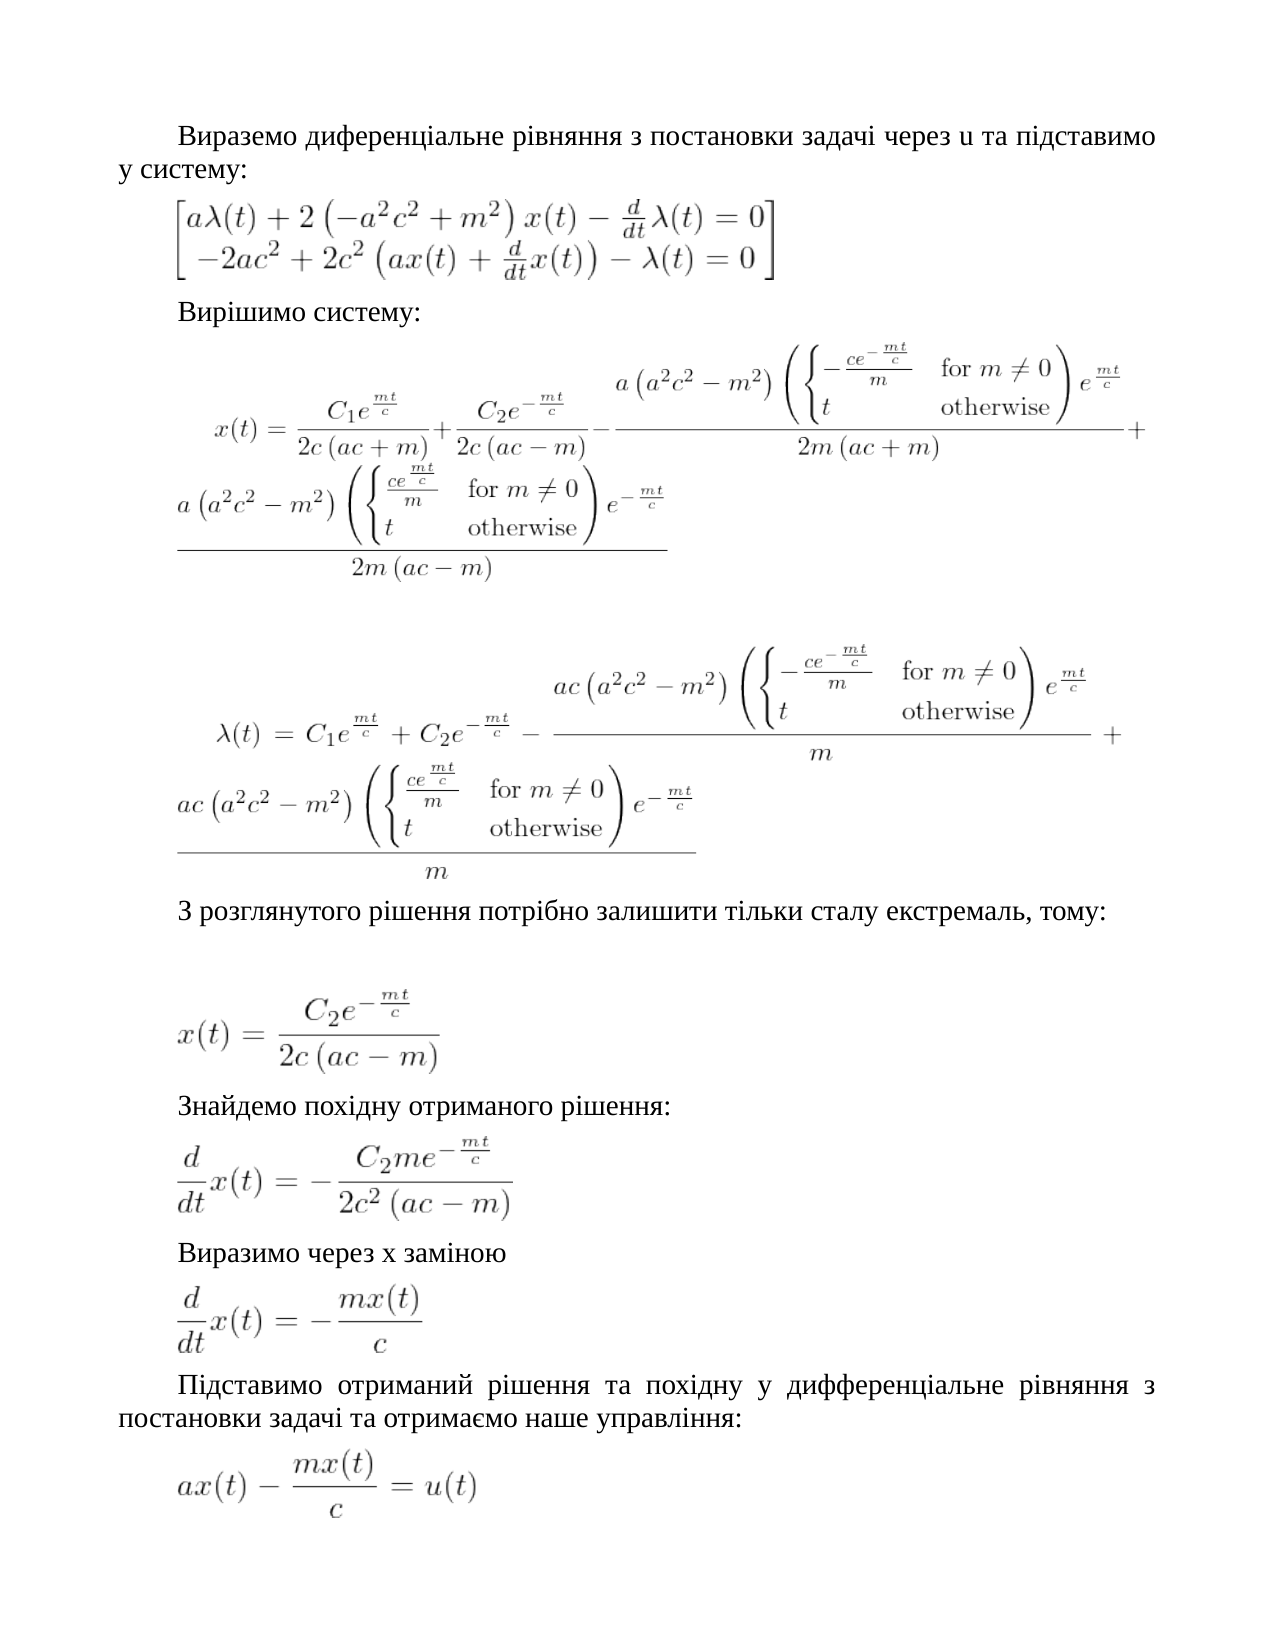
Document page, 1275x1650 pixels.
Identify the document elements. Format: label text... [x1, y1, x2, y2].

picture [177, 342, 1146, 582]
text Підставимо отриманий рішення та похідну у дифференціальне рівняння з постановки задачі та отримаємо наше управління: [118, 1367, 1157, 1434]
picture [177, 1448, 476, 1518]
text Вираземо диференціальне рівняння з постановки задачі через u та підставимо у систему: [118, 118, 1157, 185]
picture [177, 1136, 513, 1221]
picture [177, 1283, 423, 1353]
picture [177, 644, 1122, 879]
text Виразимо через x заміною [118, 1236, 1157, 1269]
text Вирішимо систему: [118, 294, 1157, 328]
picture [177, 199, 774, 280]
picture [177, 989, 440, 1074]
text З розглянутого рішення потрібно залишити тільки сталу екстремаль, тому: [118, 893, 1157, 927]
text Знайдемо похідну отриманого рішення: [118, 1088, 1157, 1122]
